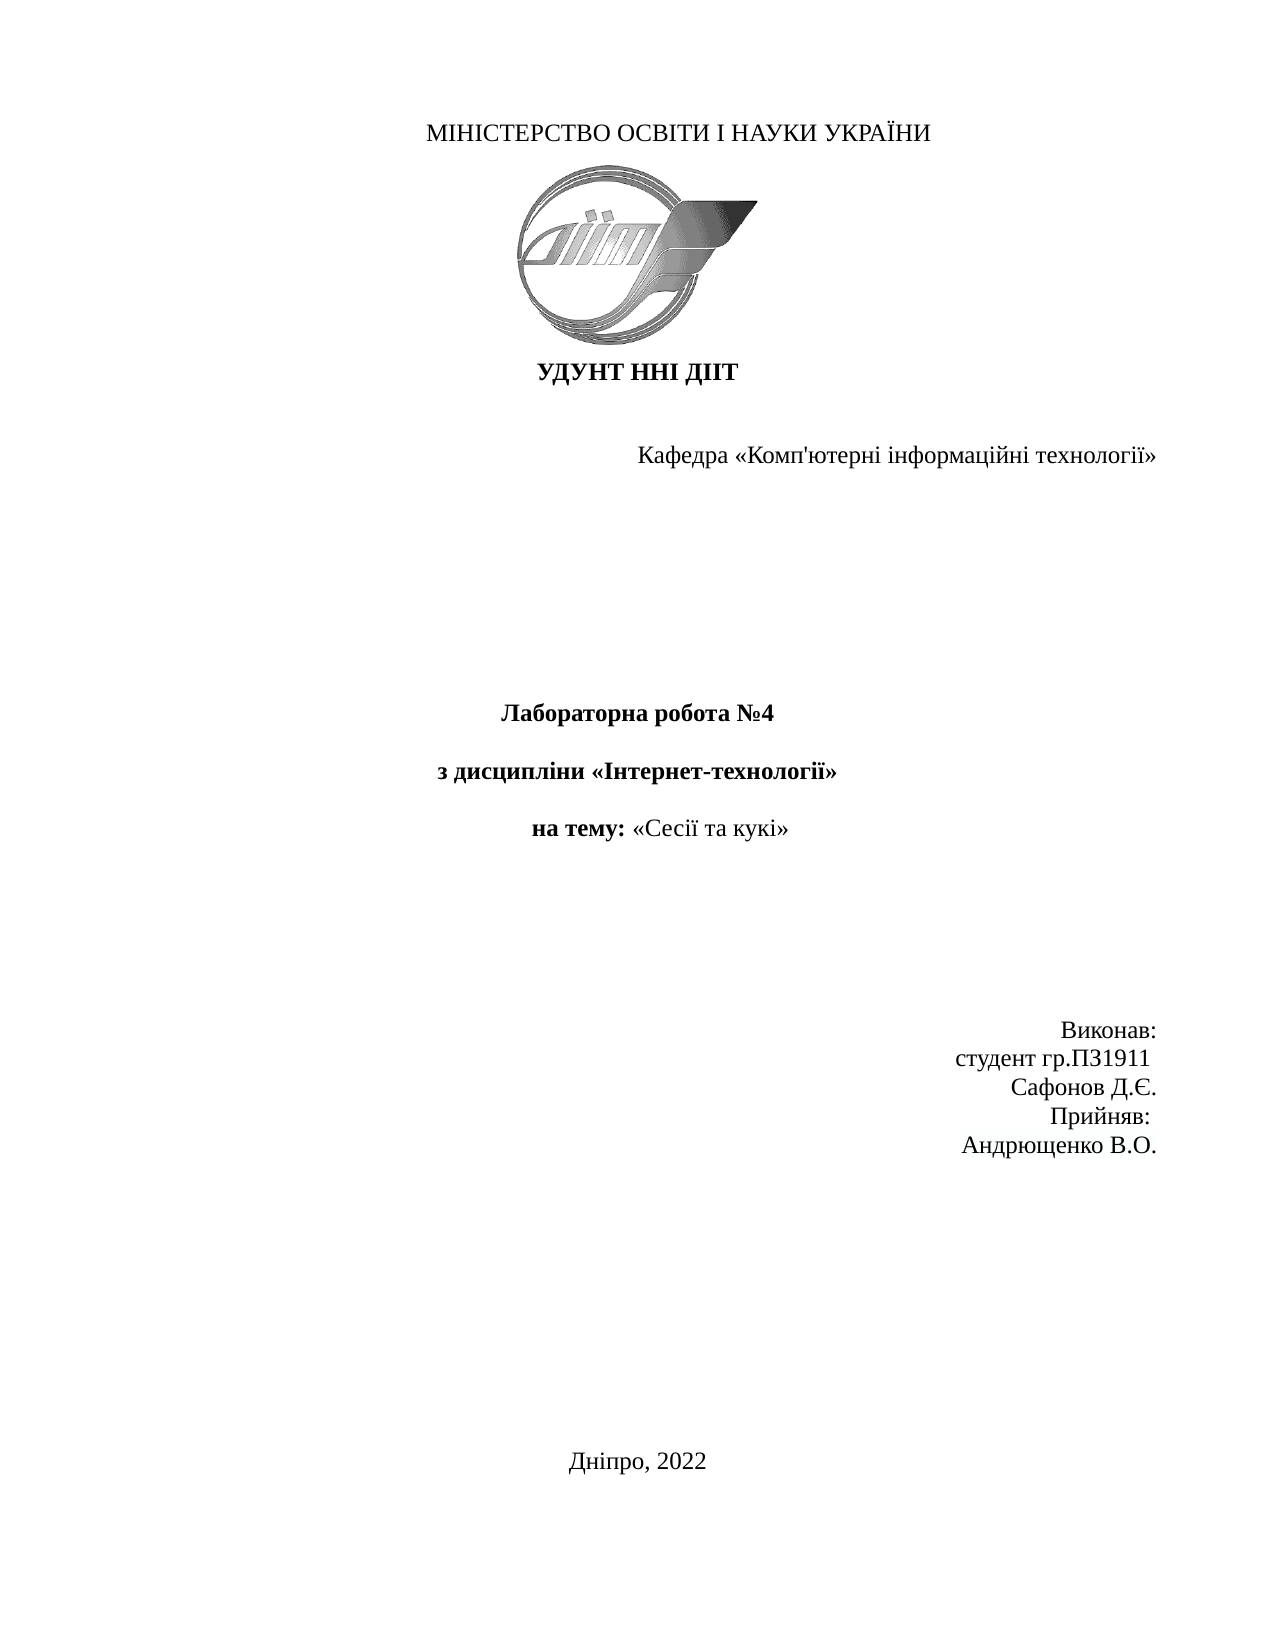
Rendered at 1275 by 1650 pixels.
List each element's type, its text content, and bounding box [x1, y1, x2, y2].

text Лабораторна робота №4 [118, 698, 1157, 727]
text Прийняв: [709, 1101, 1157, 1130]
text на тему: «Сесії та кукі» [118, 813, 1157, 842]
text УДУНТ ННІ ДІІТ [118, 357, 1157, 386]
text Виконав: [118, 1015, 1157, 1043]
text МІНІСТЕРСТВО ОСВІТИ І НАУКИ УКРАЇНИ [155, 118, 1157, 147]
text Андрющенко В.О. [709, 1130, 1157, 1158]
text Дніпро, 2022 [118, 1446, 1157, 1475]
text студент гр.ПЗ1911 [709, 1043, 1157, 1072]
text Кафедра «Комп'ютерні інформаційні технології» [118, 440, 1157, 468]
text з дисципліни «Інтернет-технології» [118, 727, 1157, 785]
text Сафонов Д.Є. [709, 1072, 1157, 1101]
